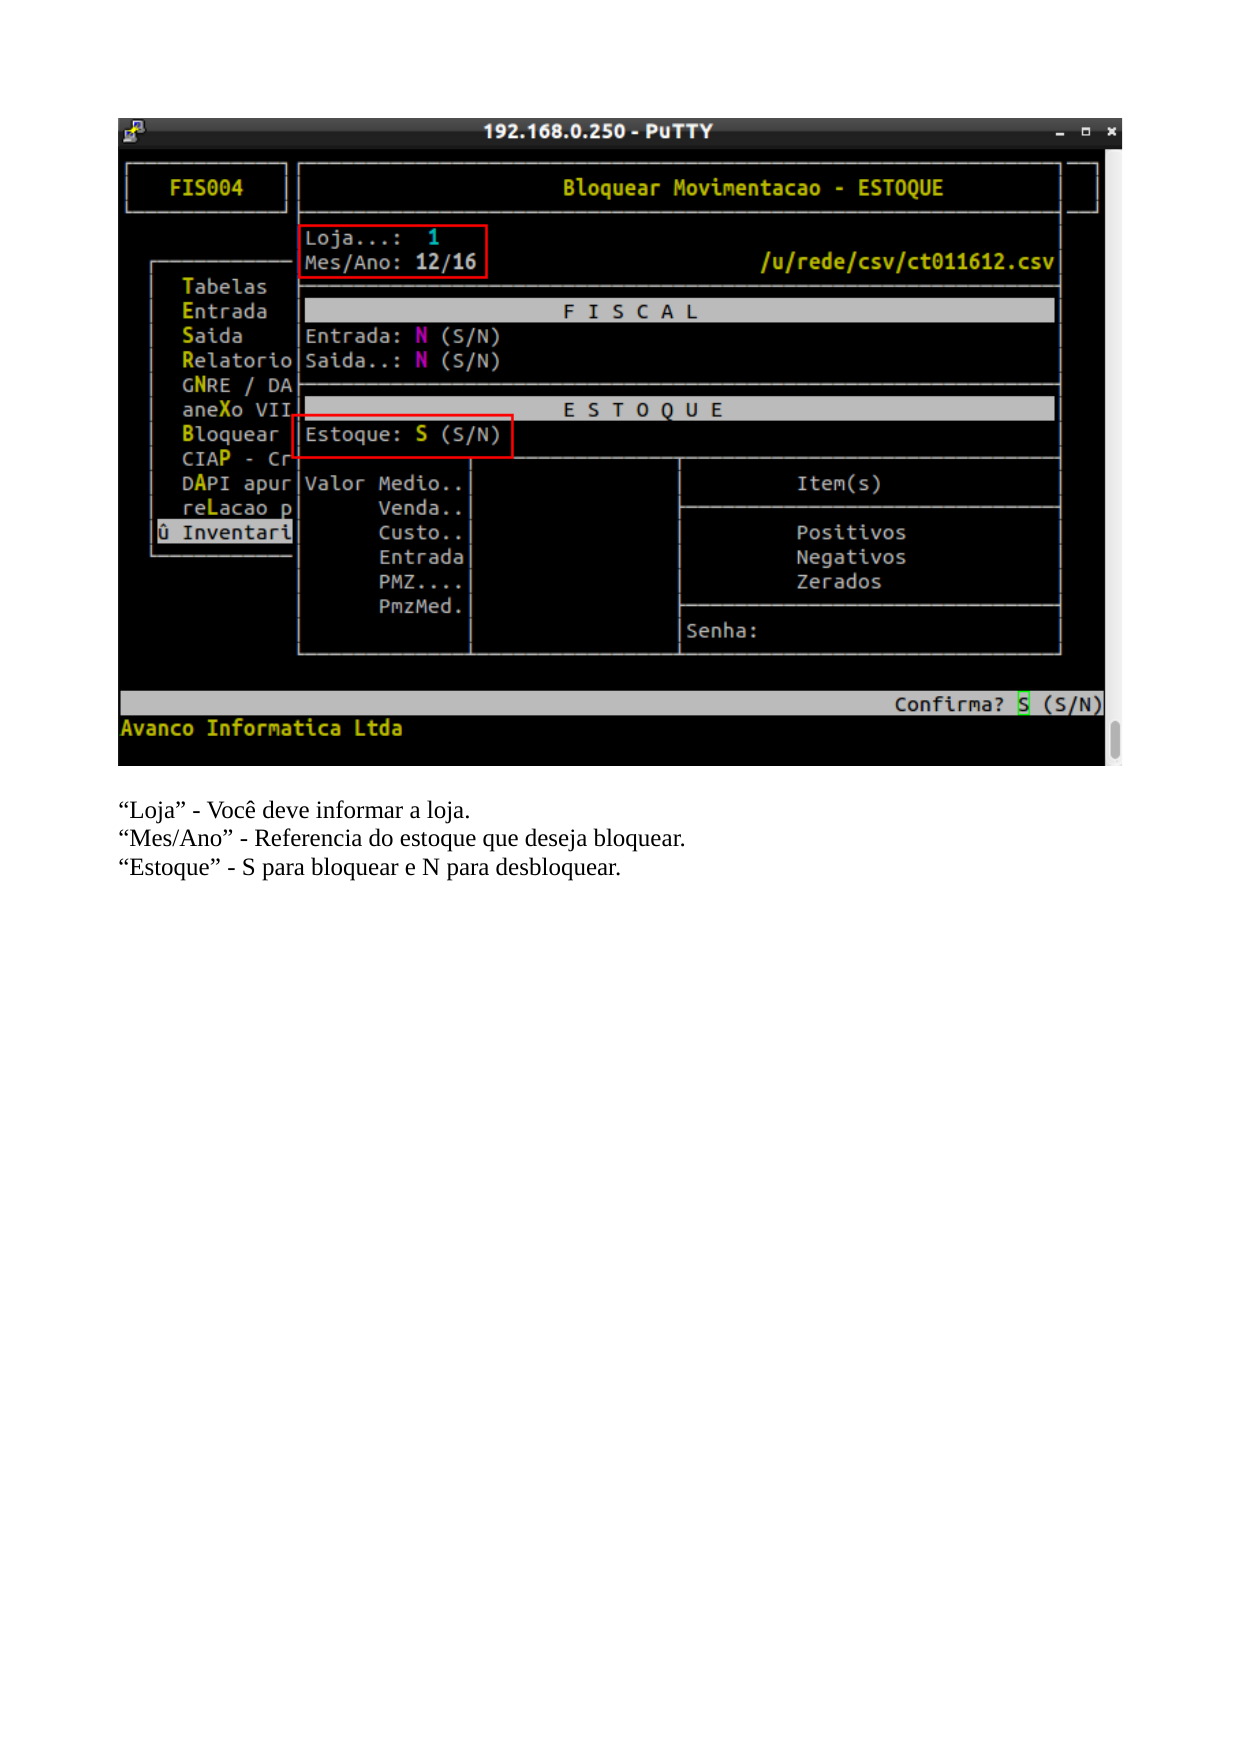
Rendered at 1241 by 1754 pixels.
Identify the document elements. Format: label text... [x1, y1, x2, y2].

picture [118, 118, 1123, 766]
text “Loja” - Você deve informar a loja. [118, 795, 1122, 823]
text “Estoque” - S para bloquear e N para desbloquear. [118, 852, 1122, 881]
text “Mes/Ano” - Referencia do estoque que deseja bloquear. [118, 823, 1122, 852]
